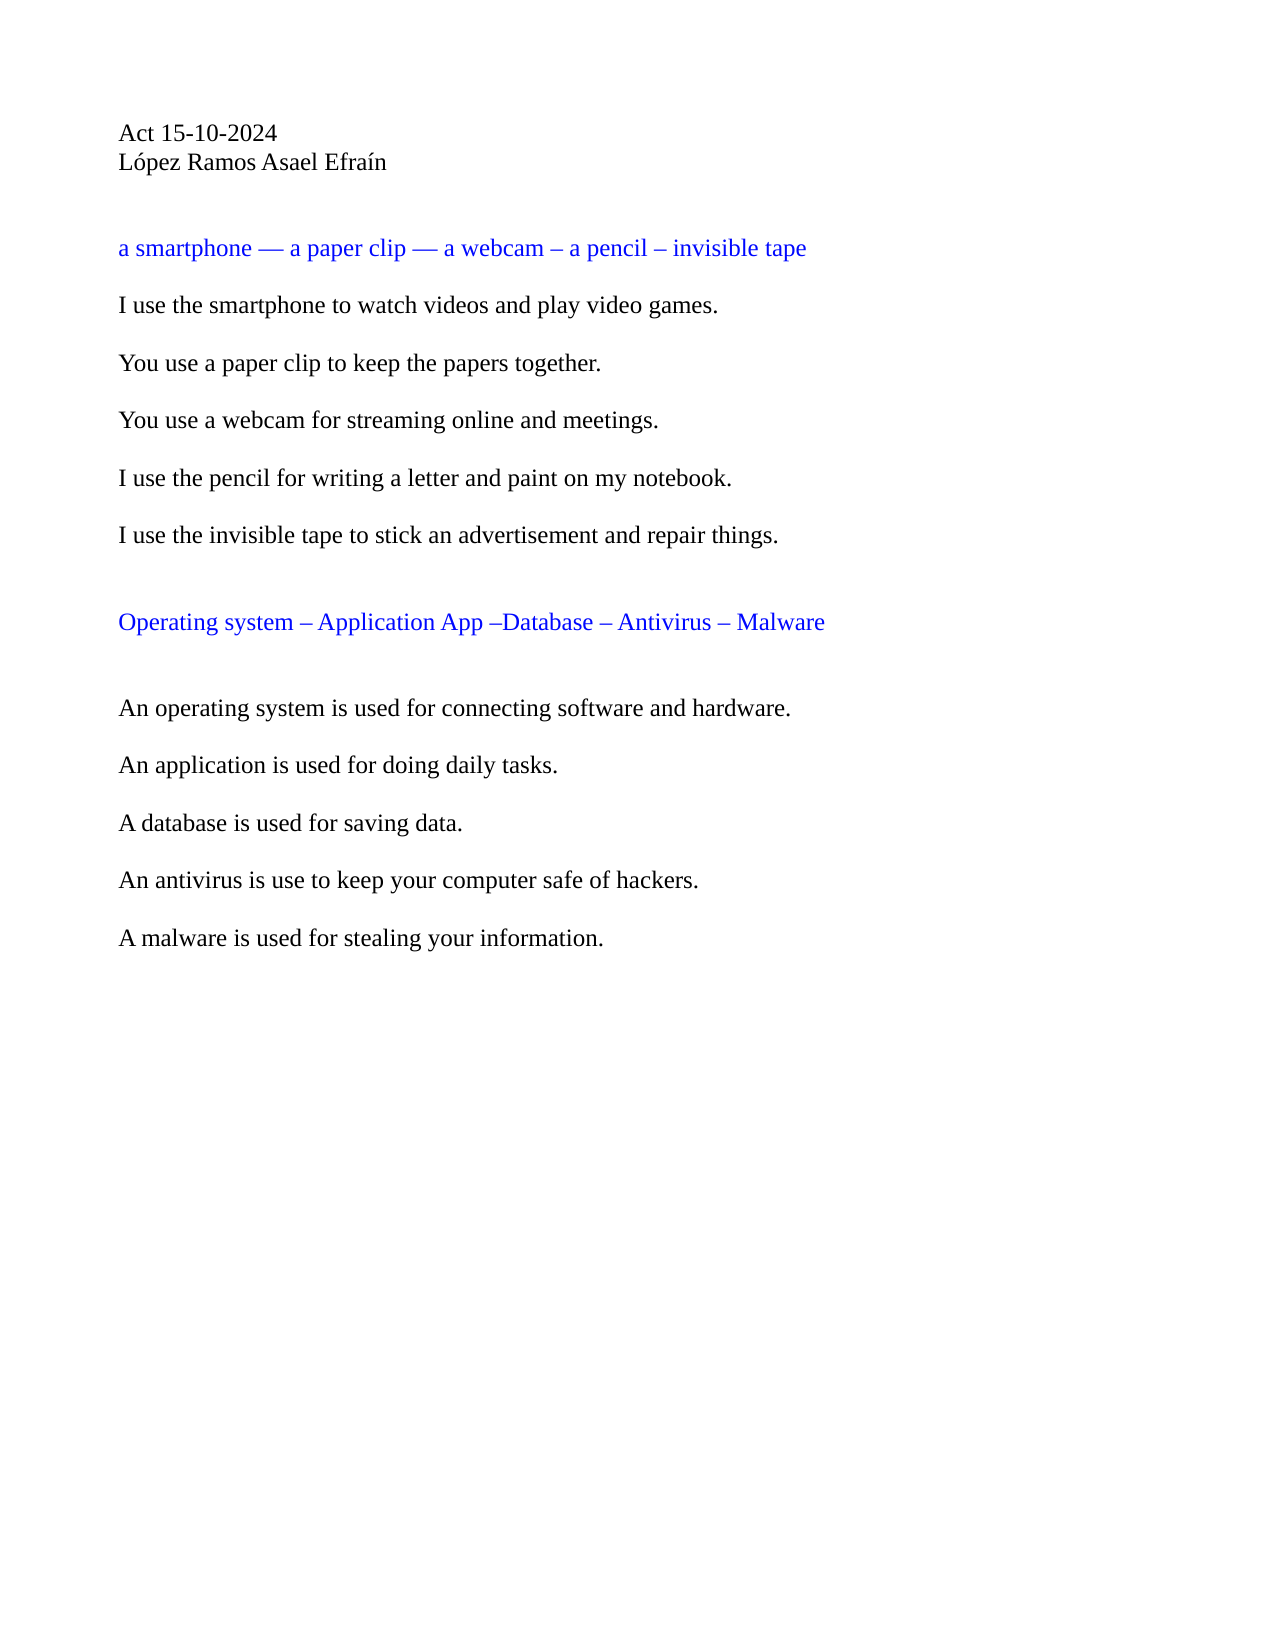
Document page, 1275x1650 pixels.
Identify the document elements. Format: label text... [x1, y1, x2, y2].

text An operating system is used for connecting software and hardware. [118, 693, 1157, 722]
text You use a webcam for streaming online and meetings. [118, 406, 1157, 434]
text a smartphone — a paper clip — a webcam – a pencil – invisible tape [118, 233, 1157, 262]
text A database is used for saving data. [118, 808, 1157, 837]
text I use the smartphone to watch videos and play video games. [118, 291, 1157, 319]
text I use the pencil for writing a letter and paint on my notebook. [118, 463, 1157, 492]
text An antivirus is use to keep your computer safe of hackers. [118, 866, 1157, 894]
text Operating system – Application App –Database – Antivirus – Malware [118, 607, 1157, 636]
text López Ramos Asael Efraín [118, 147, 1157, 176]
text Act 15-10-2024 [118, 118, 1157, 147]
text An application is used for doing daily tasks. [118, 751, 1157, 779]
text A malware is used for stealing your information. [118, 923, 1157, 952]
text I use the invisible tape to stick an advertisement and repair things. [118, 521, 1157, 549]
text You use a paper clip to keep the papers together. [118, 348, 1157, 377]
